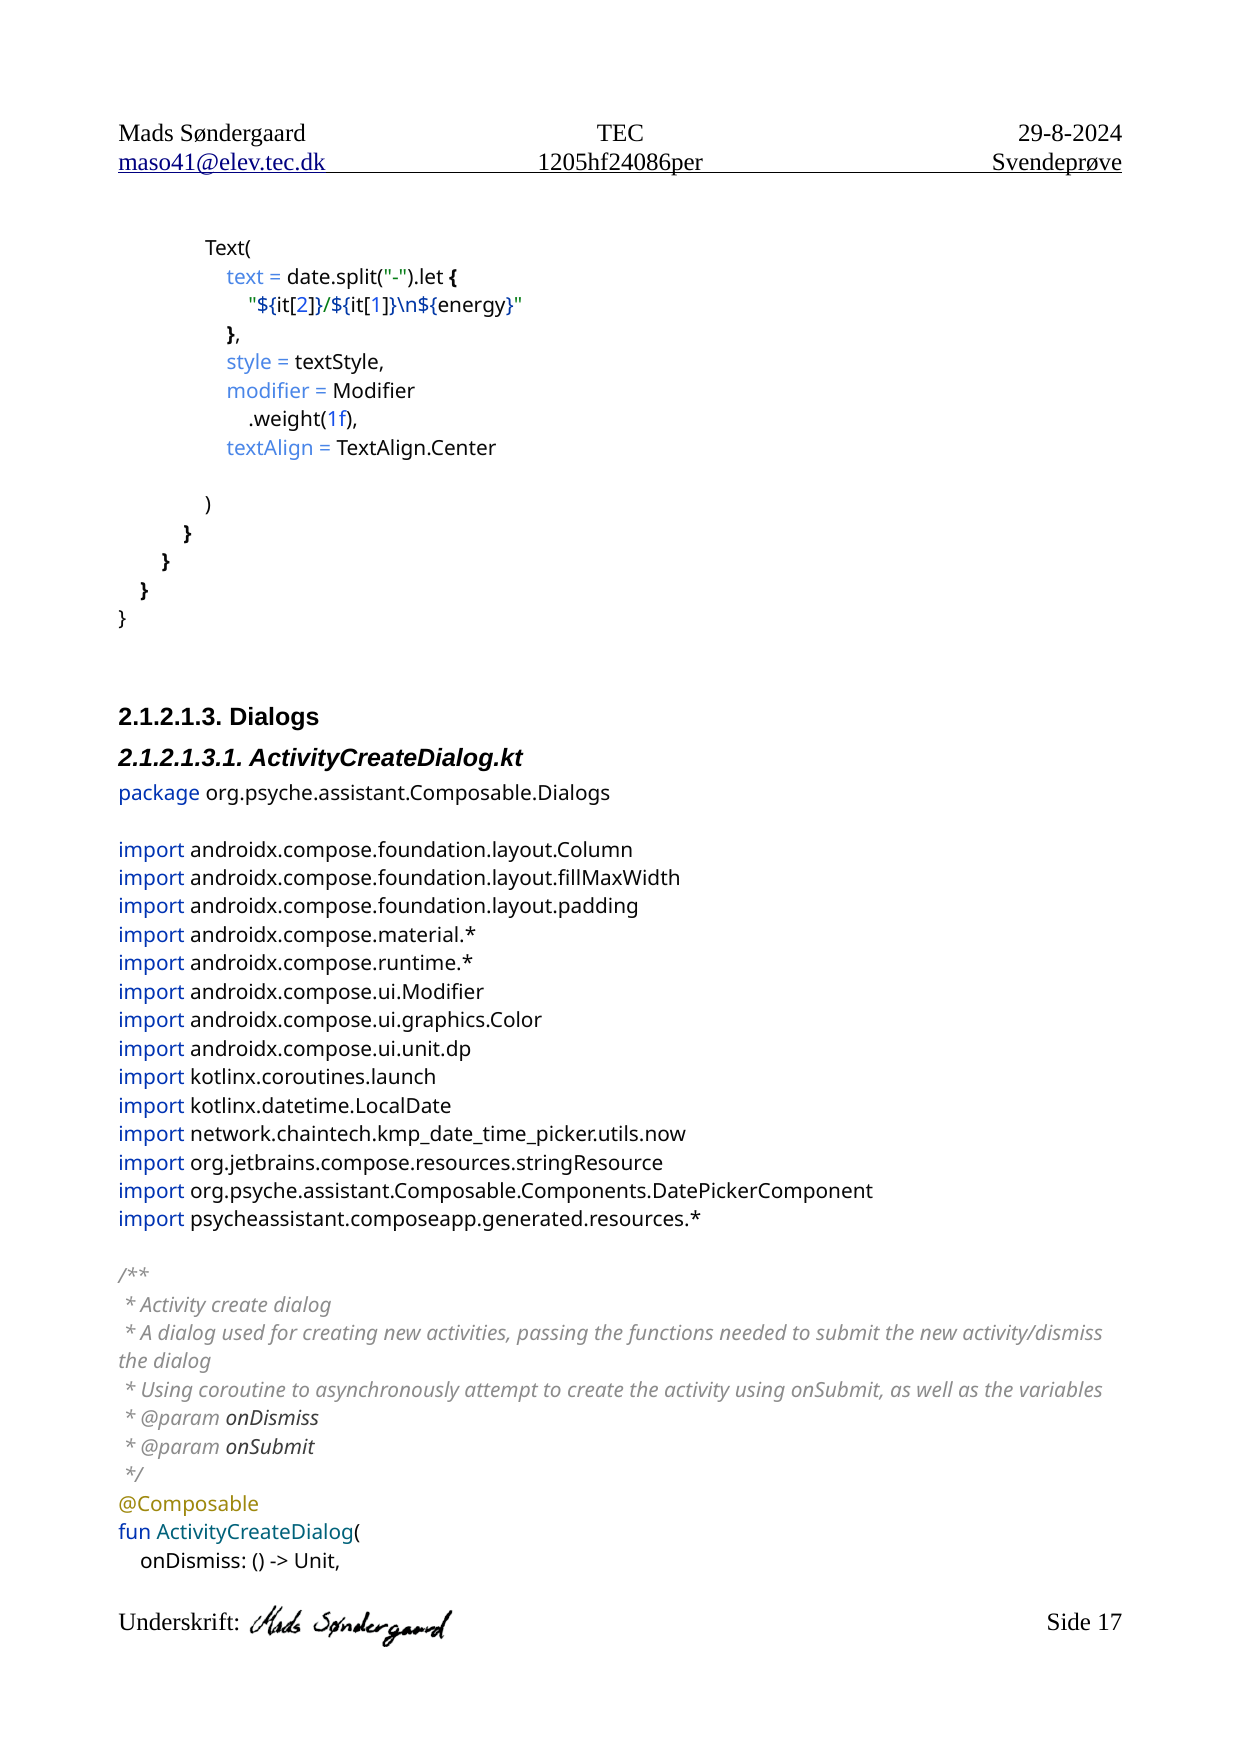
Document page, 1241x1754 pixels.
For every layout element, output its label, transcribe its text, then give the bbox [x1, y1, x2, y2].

text Text( text = date.split("-").let { "${it[2]}/${it[1]}\n${energy}" }, style = textStyle, modifier = Modifier .weight(1f), textAlign = TextAlign.Center ) } } } } [118, 205, 1122, 660]
subtitle 2.1.2.1.3. Dialogs [118, 702, 1122, 730]
text package org.psyche.assistant.Composable.Dialogs import androidx.compose.foundation.layout.Column import androidx.compose.foundation.layout.fillMaxWidth import androidx.compose.foundation.layout.padding import androidx.compose.material.* import androidx.compose.runtime.* import androidx.compose.ui.Modifier import androidx.compose.ui.graphics.Color import androidx.compose.ui.unit.dp import kotlinx.coroutines.launch import kotlinx.datetime.LocalDate import network.chaintech.kmp_date_time_picker.utils.now import org.jetbrains.compose.resources.stringResource import org.psyche.assistant.Composable.Components.DatePickerComponent import psycheassistant.composeapp.generated.resources.* /** * Activity create dialog * A dialog used for creating new activities, passing the functions needed to submit the new activity/dismiss the dialog * Using coroutine to asynchronously attempt to create the activity using onSubmit, as well as the variables * @param onDismiss * @param onSubmit */ @Composable fun ActivityCreateDialog( onDismiss: () -> Unit, [118, 778, 1122, 1574]
subtitle 2.1.2.1.3.1. ActivityCreateDialog.kt [118, 743, 1122, 772]
picture [244, 1600, 458, 1647]
